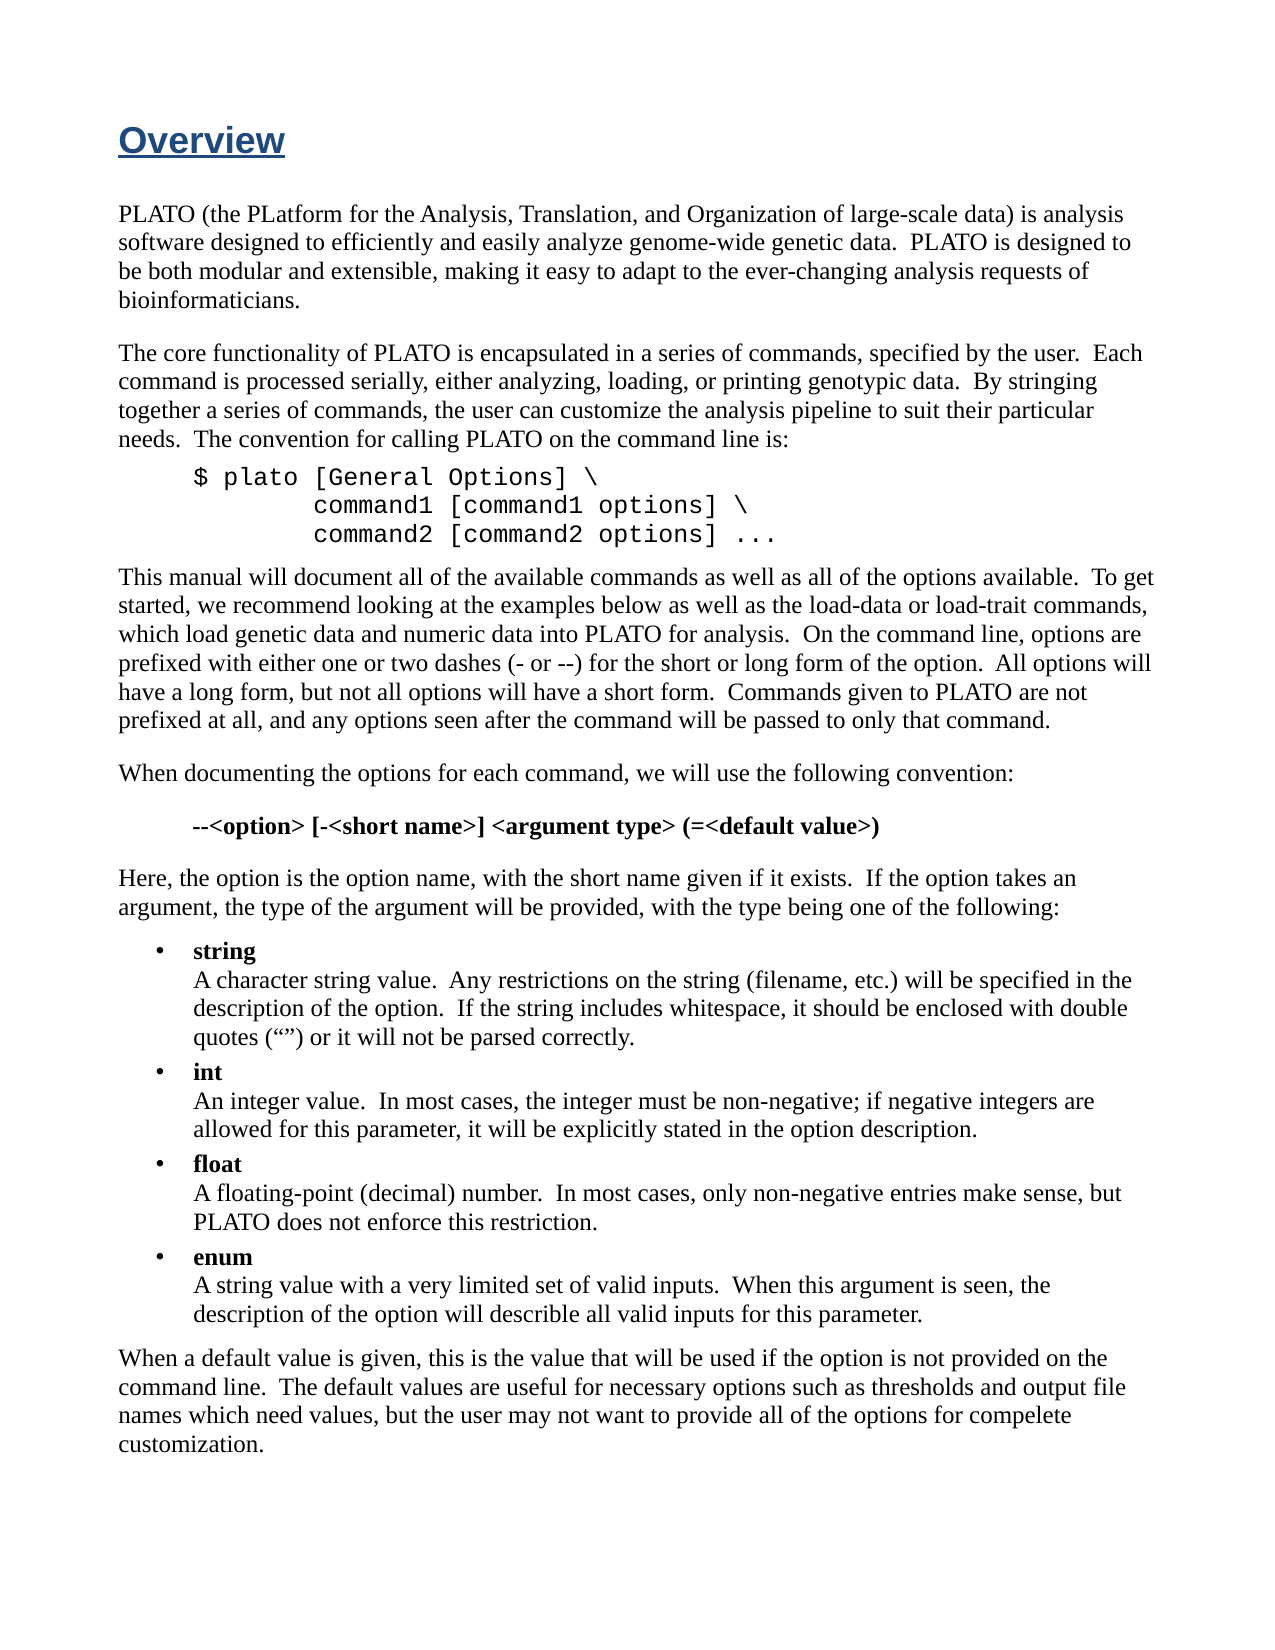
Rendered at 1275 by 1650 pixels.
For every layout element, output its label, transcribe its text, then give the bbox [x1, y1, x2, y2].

list enum A string value with a very limited set of valid inputs. When this argument is seen, the description of the option will describle all valid inputs for this parameter. [156, 1242, 1157, 1328]
text When documenting the options for each command, we will use the following convention: [118, 758, 1157, 787]
text command1 [command1 options] \ [193, 493, 1082, 521]
text When a default value is given, this is the value that will be used if the option is not provided on the command line. The default values are useful for necessary options such as thresholds and output file names which need values, but the user may not want to provide all of the options for compelete customization. [118, 1343, 1157, 1458]
text PLATO (the PLatform for the Analysis, Translation, and Organization of large-scale data) is analysis software designed to efficiently and easily analyze genome-wide genetic data. PLATO is designed to be both modular and extensible, making it easy to adapt to the ever-changing analysis requests of bioinformaticians. [118, 199, 1157, 314]
list float A floating-point (decimal) number. In most cases, only non-negative entries make sense, but PLATO does not enforce this restriction. [156, 1149, 1157, 1236]
list int An integer value. In most cases, the integer must be non-negative; if negative integers are allowed for this parameter, it will be explicitly stated in the option description. [156, 1057, 1157, 1143]
text Here, the option is the option name, with the short name given if it exists. If the option takes an argument, the type of the argument will be provided, with the type being one of the following: [118, 863, 1157, 921]
text $ plato [General Options] \ [193, 465, 1082, 493]
text command2 [command2 options] ... [193, 521, 1082, 550]
text --<option> [-<short name>] <argument type> (=<default value>) [118, 811, 1157, 839]
text This manual will document all of the available commands as well as all of the options available. To get started, we recommend looking at the examples below as well as the load-data or load-trait commands, which load genetic data and numeric data into PLATO for analysis. On the command line, options are prefixed with either one or two dashes (- or --) for the short or long form of the option. All options will have a long form, but not all options will have a short form. Commands given to PLATO are not prefixed at all, and any options seen after the command will be passed to only that command. [118, 562, 1157, 734]
text The core functionality of PLATO is encapsulated in a series of commands, specified by the user. Each command is processed serially, either analyzing, loading, or printing genotypic data. By stringing together a series of commands, the user can customize the analysis pipeline to suit their particular needs. The convention for calling PLATO on the command line is: [118, 338, 1157, 453]
list string A character string value. Any restrictions on the string (filename, etc.) will be specified in the description of the option. If the string includes whitespace, it should be enclosed with double quotes (“”) or it will not be parsed correctly. [156, 936, 1157, 1051]
subtitle Overview [118, 118, 1157, 161]
